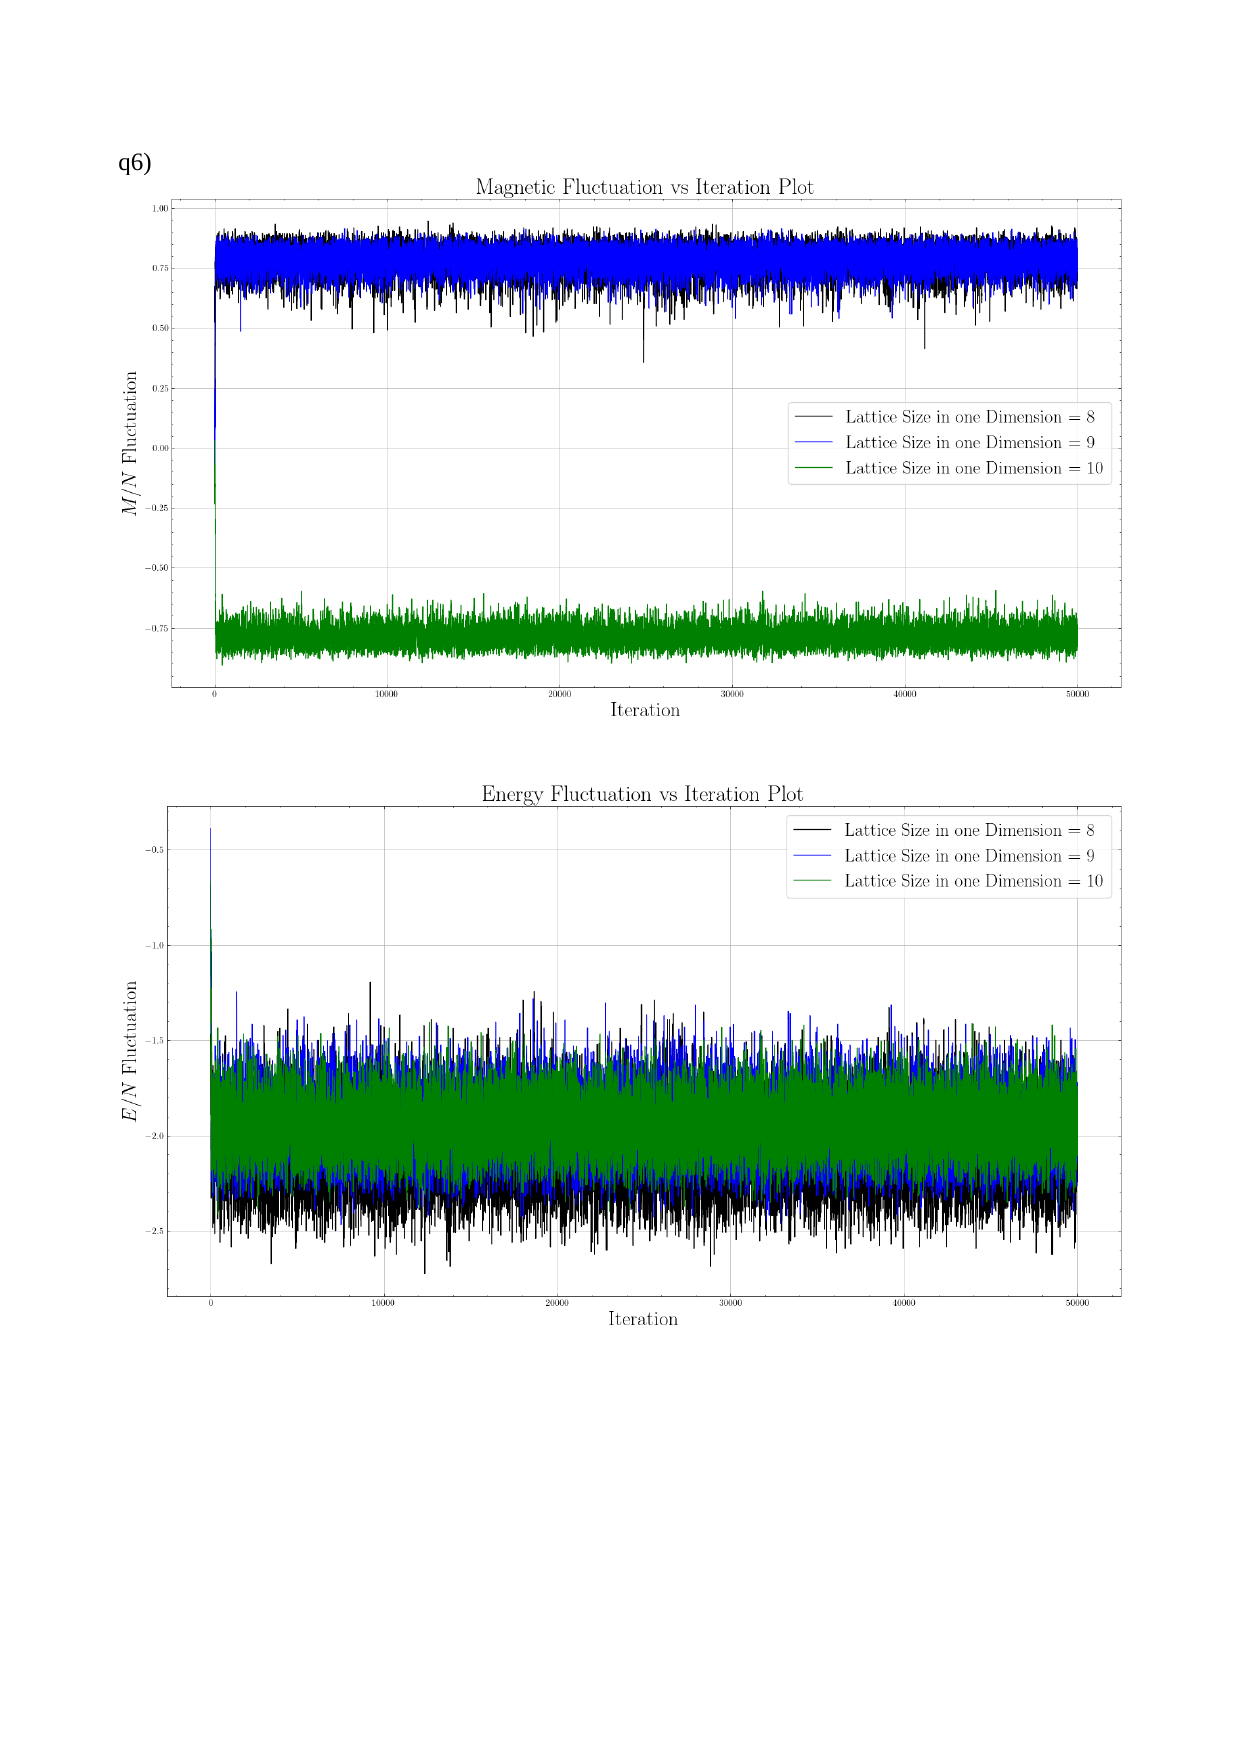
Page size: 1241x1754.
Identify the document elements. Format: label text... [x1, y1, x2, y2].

picture [118, 782, 1123, 1332]
text q6) [118, 147, 1122, 175]
picture [118, 175, 1123, 725]
